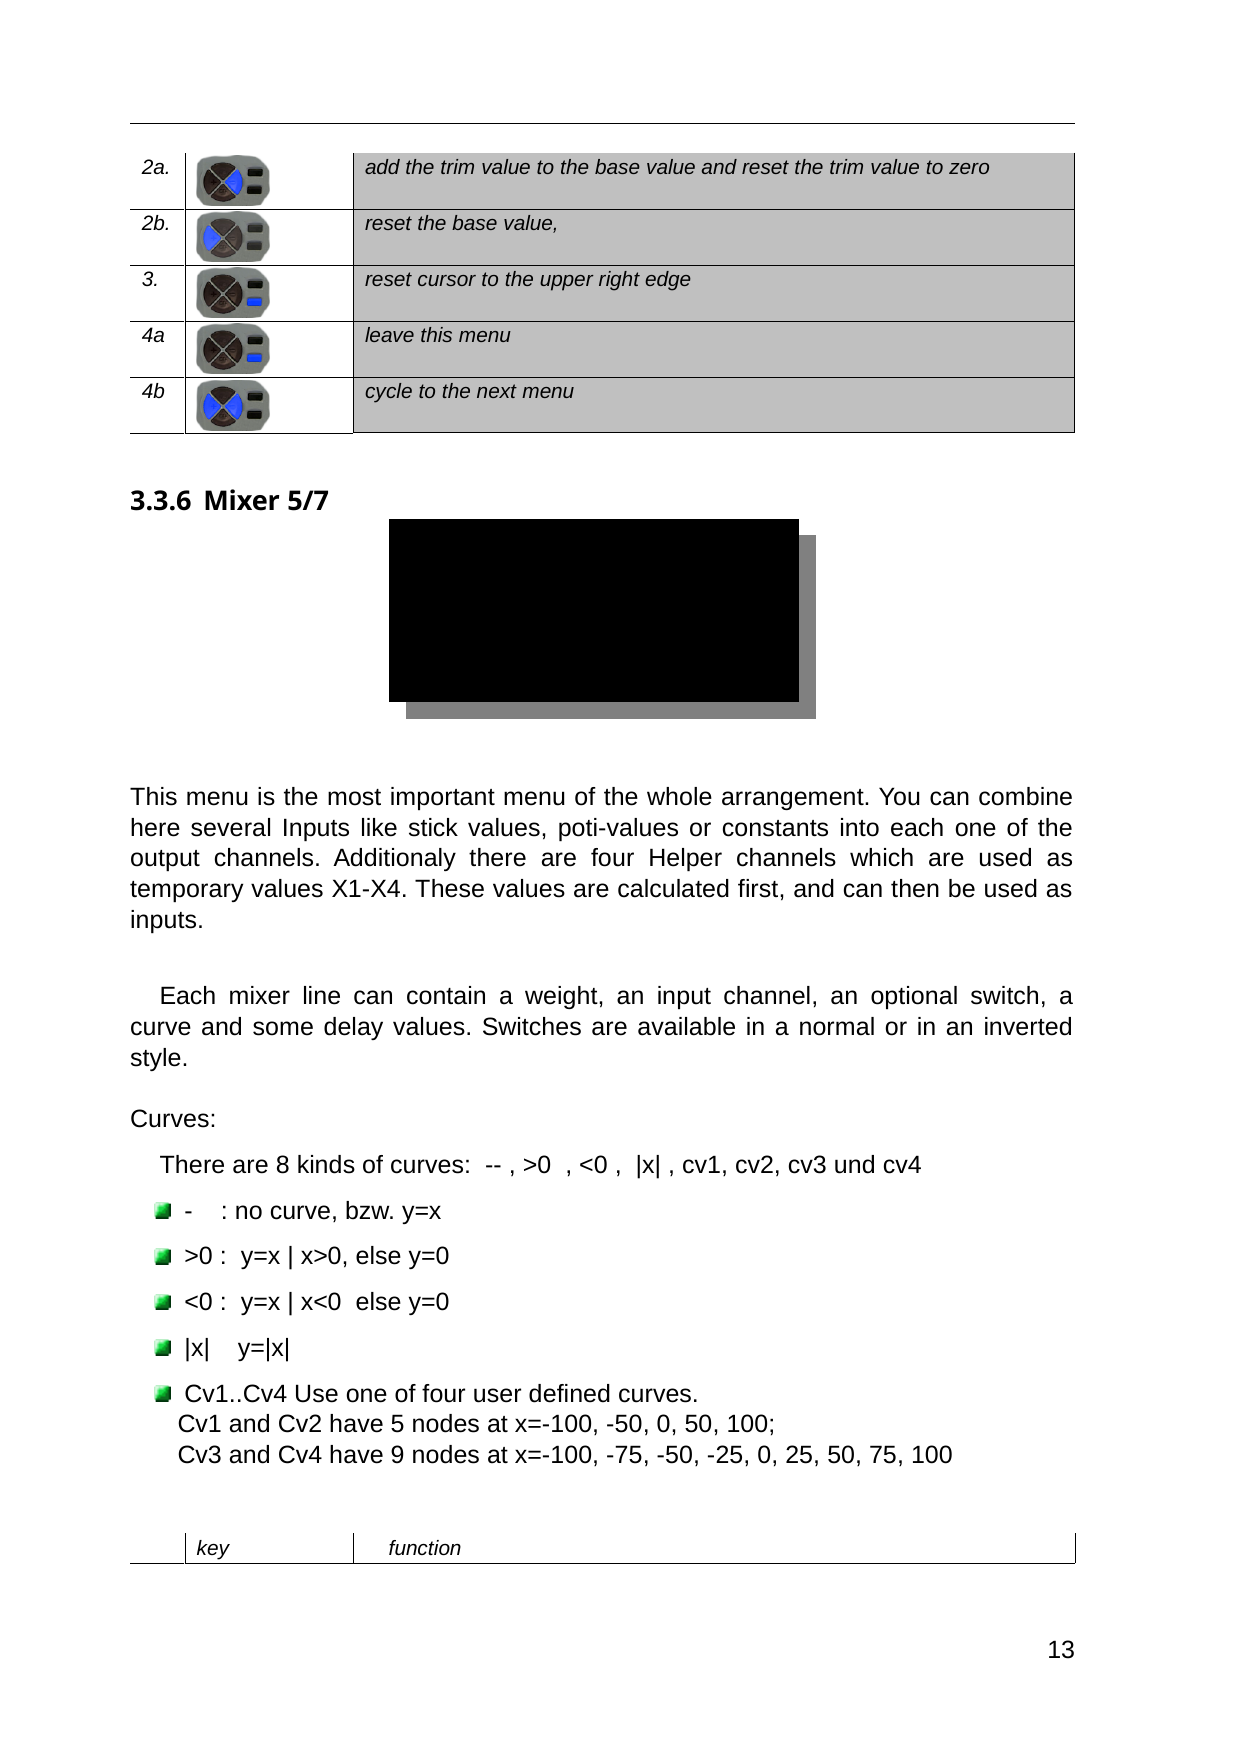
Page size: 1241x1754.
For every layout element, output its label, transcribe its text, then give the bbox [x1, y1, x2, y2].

table_header function [354, 1533, 1075, 1563]
table_cell 4a [130, 322, 184, 377]
list Cv1..Cv4 Use one of four user defined curves. Cv1 and Cv2 have 5 nodes at x=-100, -50, 0, 50, 100; Cv3 and Cv4 have 9 nodes at x=-100, -75, -50, -25, 0, 25, 50, 75, 100 [153, 1379, 1075, 1469]
picture [154, 1248, 171, 1265]
list <0 : y=x | x<0 else y=0 [153, 1288, 1075, 1316]
table_header [130, 1533, 184, 1563]
text Each mixer line can contain a weight, an input channel, an optional switch, a curve and some delay values. Switches are available in a normal or in an inverted style. [130, 982, 1075, 1072]
picture [154, 1339, 171, 1356]
text Curves: [130, 1105, 1075, 1133]
picture [196, 211, 271, 262]
table_cell leave this menu [354, 322, 1074, 377]
table_cell add the trim value to the base value and reset the trim value to zero [354, 153, 1074, 209]
table_cell [186, 378, 353, 433]
table_cell [186, 266, 353, 321]
table_cell 2b. [130, 210, 184, 265]
picture [154, 1385, 171, 1402]
picture [154, 1294, 171, 1310]
table_cell 2a. [130, 153, 184, 209]
picture [196, 267, 271, 318]
list - : no curve, bzw. y=x [153, 1197, 1075, 1224]
table_cell [186, 210, 353, 265]
table_cell [186, 322, 353, 377]
text This menu is the most important menu of the whole arrangement. You can combine here several Inputs like stick values, poti-values or constants into each one of the output channels. Additionaly there are four Helper channels which are used as temporary values X1-X4. These values are calculated first, and can then be used as inputs. [130, 783, 1075, 934]
text There are 8 kinds of curves: -- , >0 , <0 , |x| , cv1, cv2, cv3 und cv4 [130, 1151, 1075, 1179]
picture [196, 155, 271, 206]
table_header key [186, 1533, 353, 1563]
table_cell reset cursor to the upper right edge [354, 266, 1074, 321]
list >0 : y=x | x>0, else y=0 [153, 1242, 1075, 1270]
list |x| y=|x| [153, 1334, 1075, 1362]
picture [154, 1202, 171, 1219]
table_cell [186, 153, 353, 209]
table_cell 4b [130, 378, 184, 433]
picture [196, 380, 271, 431]
picture [196, 323, 271, 374]
table_cell reset the base value, [354, 210, 1074, 265]
table_cell cycle to the next menu [354, 378, 1074, 432]
table_cell 3. [130, 266, 184, 321]
subtitle Mixer 5/7 [130, 482, 1075, 519]
